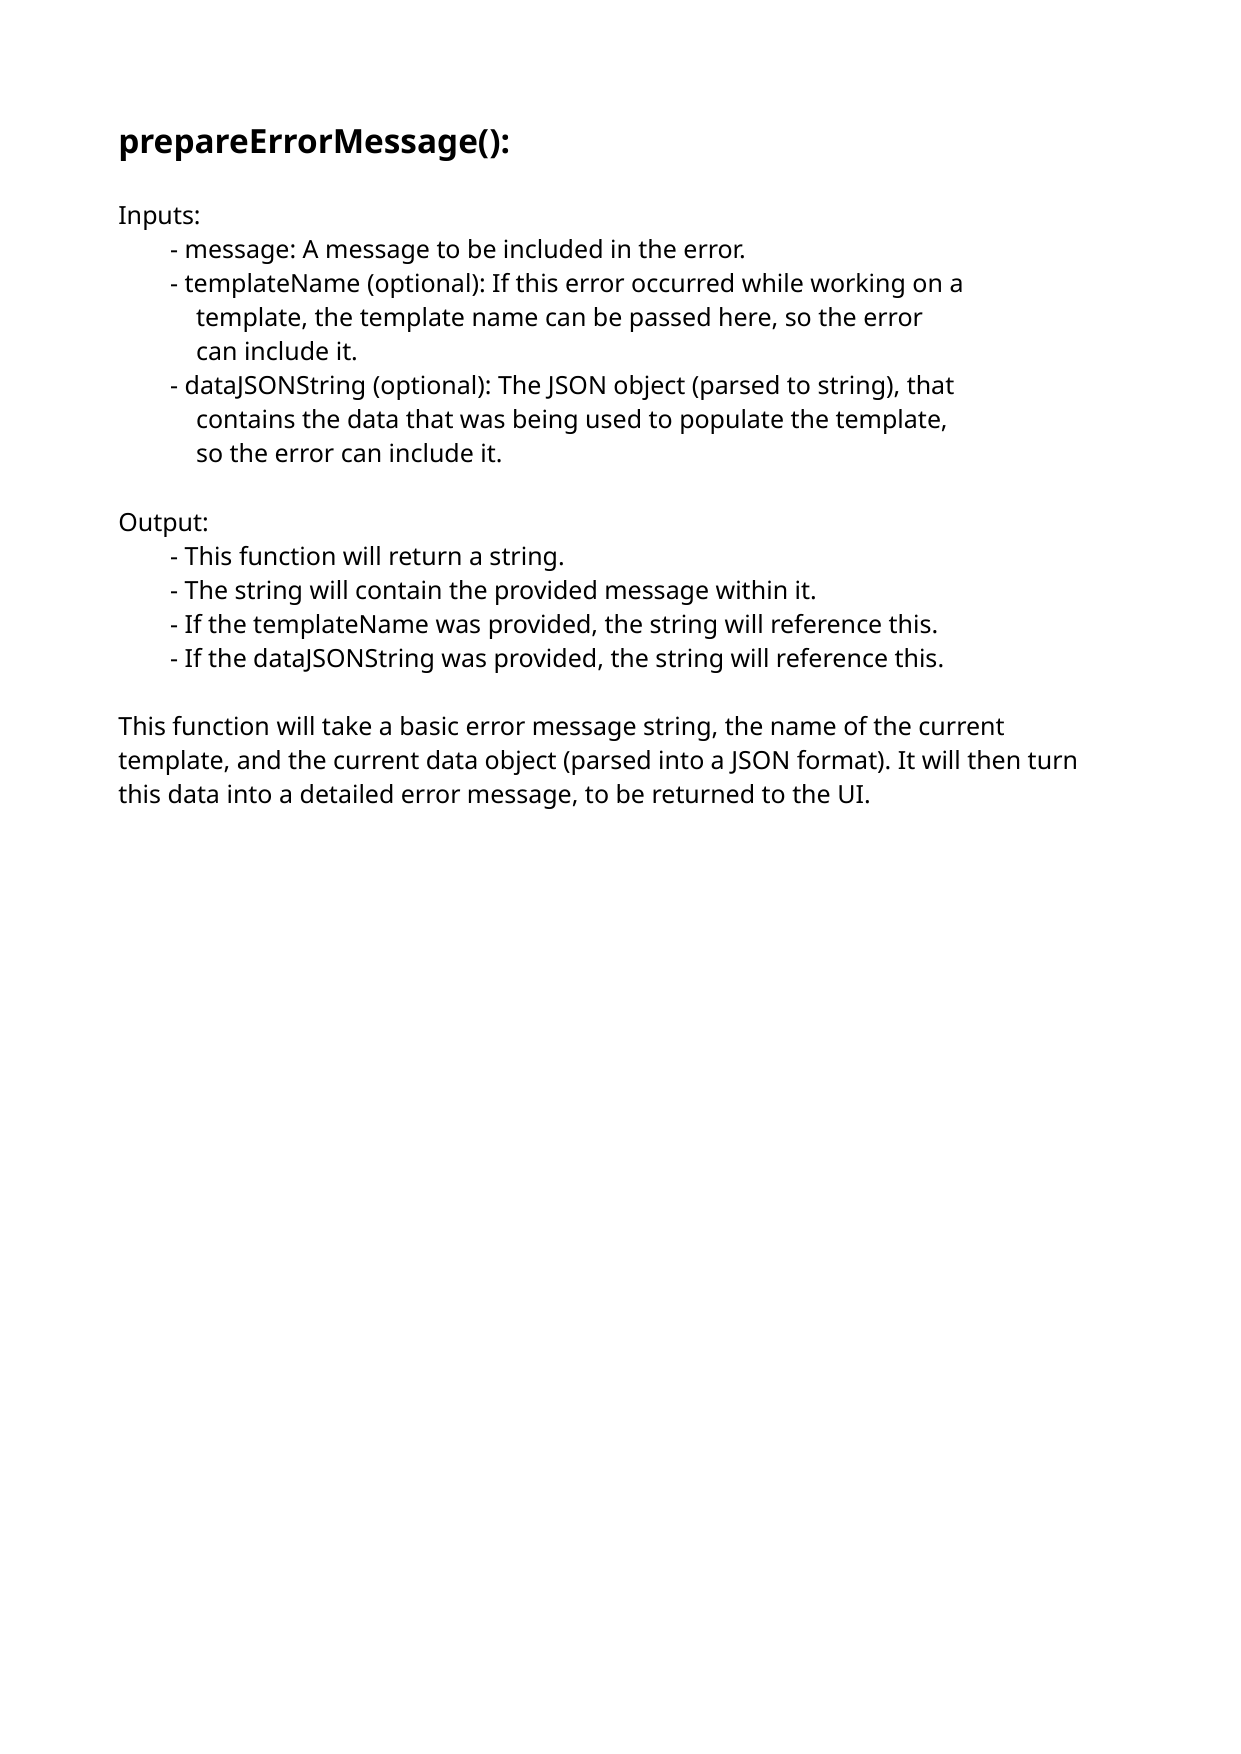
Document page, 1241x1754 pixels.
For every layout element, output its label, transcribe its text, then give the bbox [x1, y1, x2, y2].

text - This function will return a string. [118, 538, 1122, 572]
text prepareErrorMessage(): [118, 118, 1122, 163]
text - If the templateName was provided, the string will reference this. [118, 606, 1122, 640]
text - If the dataJSONString was provided, the string will reference this. [118, 640, 1122, 674]
text Inputs: [118, 198, 1122, 232]
text so the error can include it. [118, 436, 1122, 470]
text - templateName (optional): If this error occurred while working on a [118, 266, 1122, 300]
text - dataJSONString (optional): The JSON object (parsed to string), that [118, 368, 1122, 402]
text - message: A message to be included in the error. [118, 232, 1122, 266]
text can include it. [118, 334, 1122, 368]
text contains the data that was being used to populate the template, [118, 402, 1122, 436]
text Output: [118, 504, 1122, 538]
text This function will take a basic error message string, the name of the current template, and the current data object (parsed into a JSON format). It will then turn this data into a detailed error message, to be returned to the UI. [118, 708, 1122, 811]
text - The string will contain the provided message within it. [118, 572, 1122, 606]
text template, the template name can be passed here, so the error [118, 300, 1122, 334]
